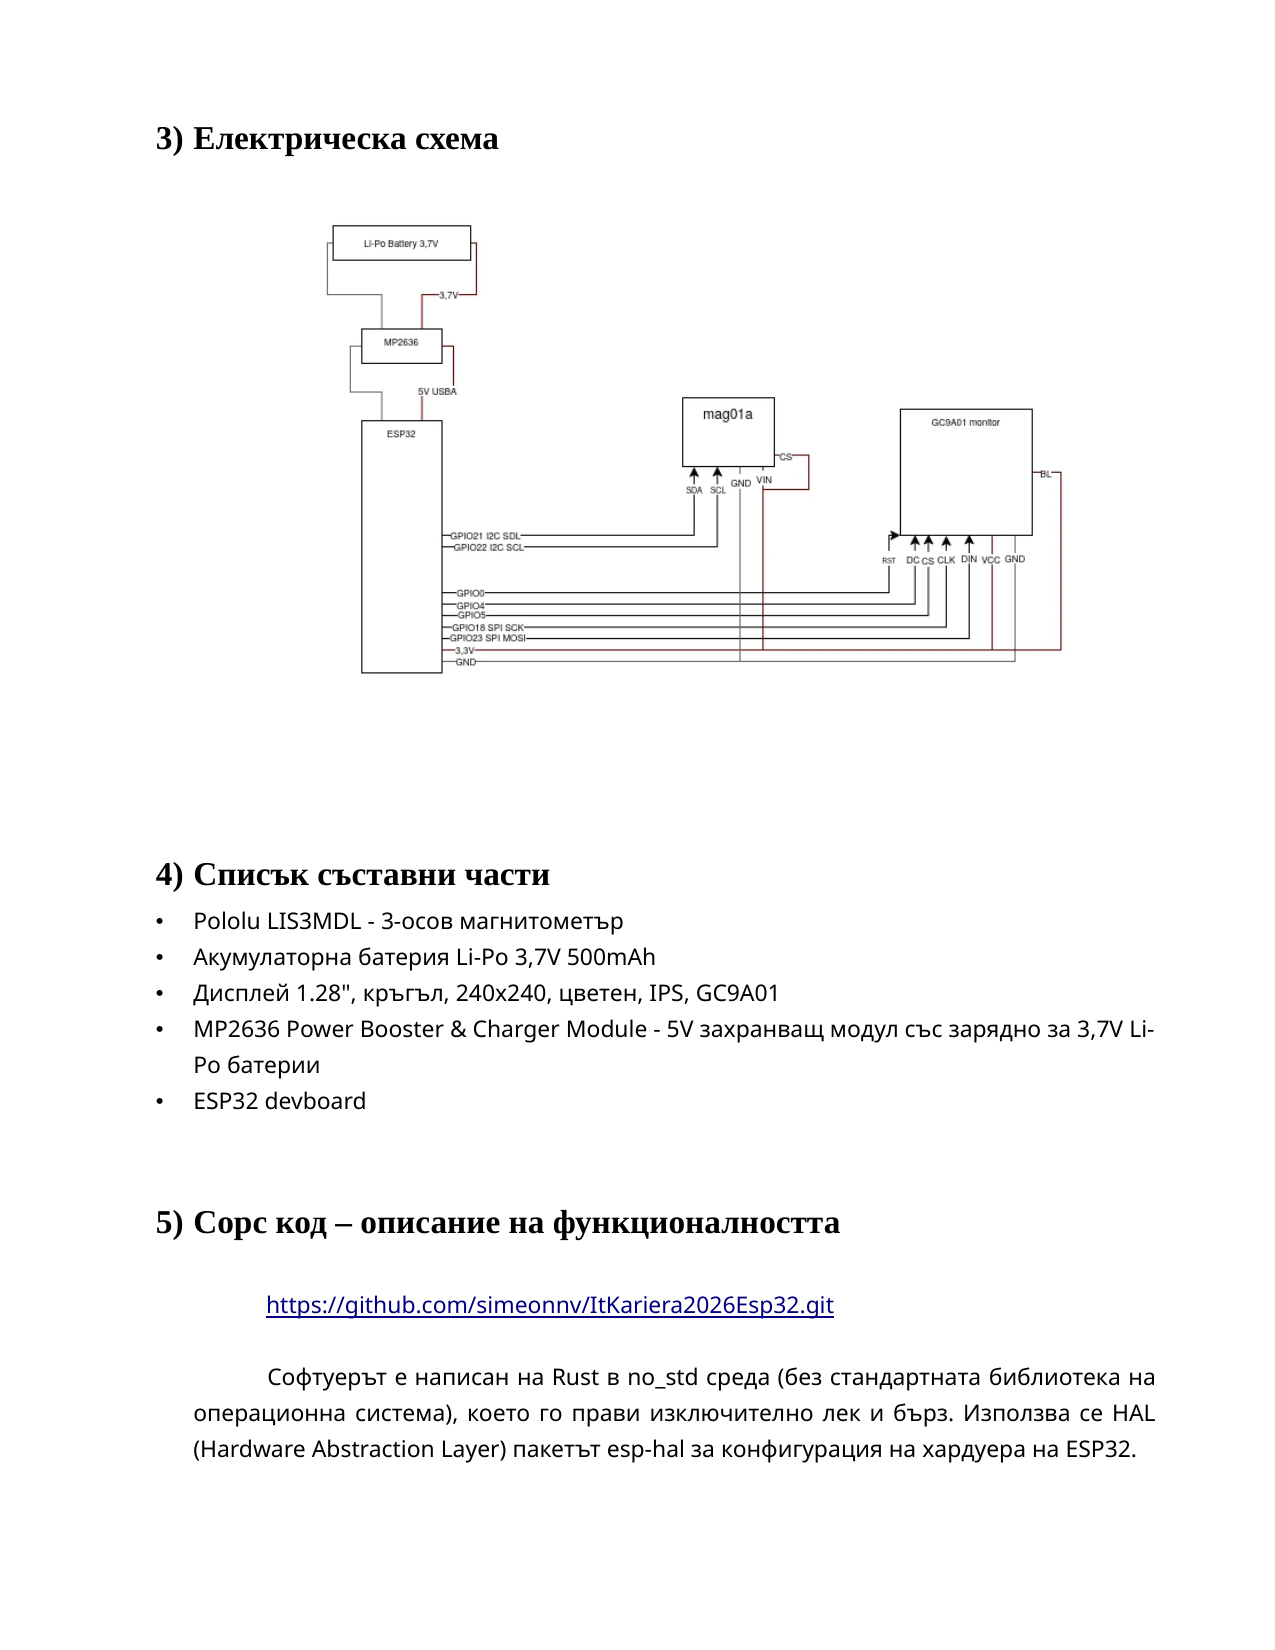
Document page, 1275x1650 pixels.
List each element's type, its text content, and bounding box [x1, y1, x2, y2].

list Дисплей 1.28", кръгъл, 240x240, цветен, IPS, GC9A01 [156, 977, 1157, 1008]
list Акумулаторна батерия Li-Po 3,7V 500mAh [156, 941, 1157, 972]
subtitle Сорс код – описание на функционалността [156, 1203, 1157, 1241]
list Софтуерът е написан на Rust в no_std среда (без стандартната библиотека на операционна система), което го прави изключително лек и бърз. Използва се HAL (Hardware Abstraction Layer) пакетът esp-hal за конфигурация на хардуера на ESP32. [193, 1361, 1157, 1464]
subtitle Електрическа схема [156, 118, 1157, 156]
subtitle Списък съставни части [156, 854, 1157, 893]
list Pololu LIS3MDL - 3-осов магнитометър [156, 905, 1157, 937]
picture [155, 168, 1120, 732]
list ESP32 devboard [156, 1085, 1157, 1116]
list MP2636 Power Booster & Charger Module - 5V захранващ модул със зарядно за 3,7V Li-Po батерии [156, 1013, 1157, 1080]
list https://github.com/simeonnv/ItKariera2026Esp32.git [118, 1289, 1157, 1321]
